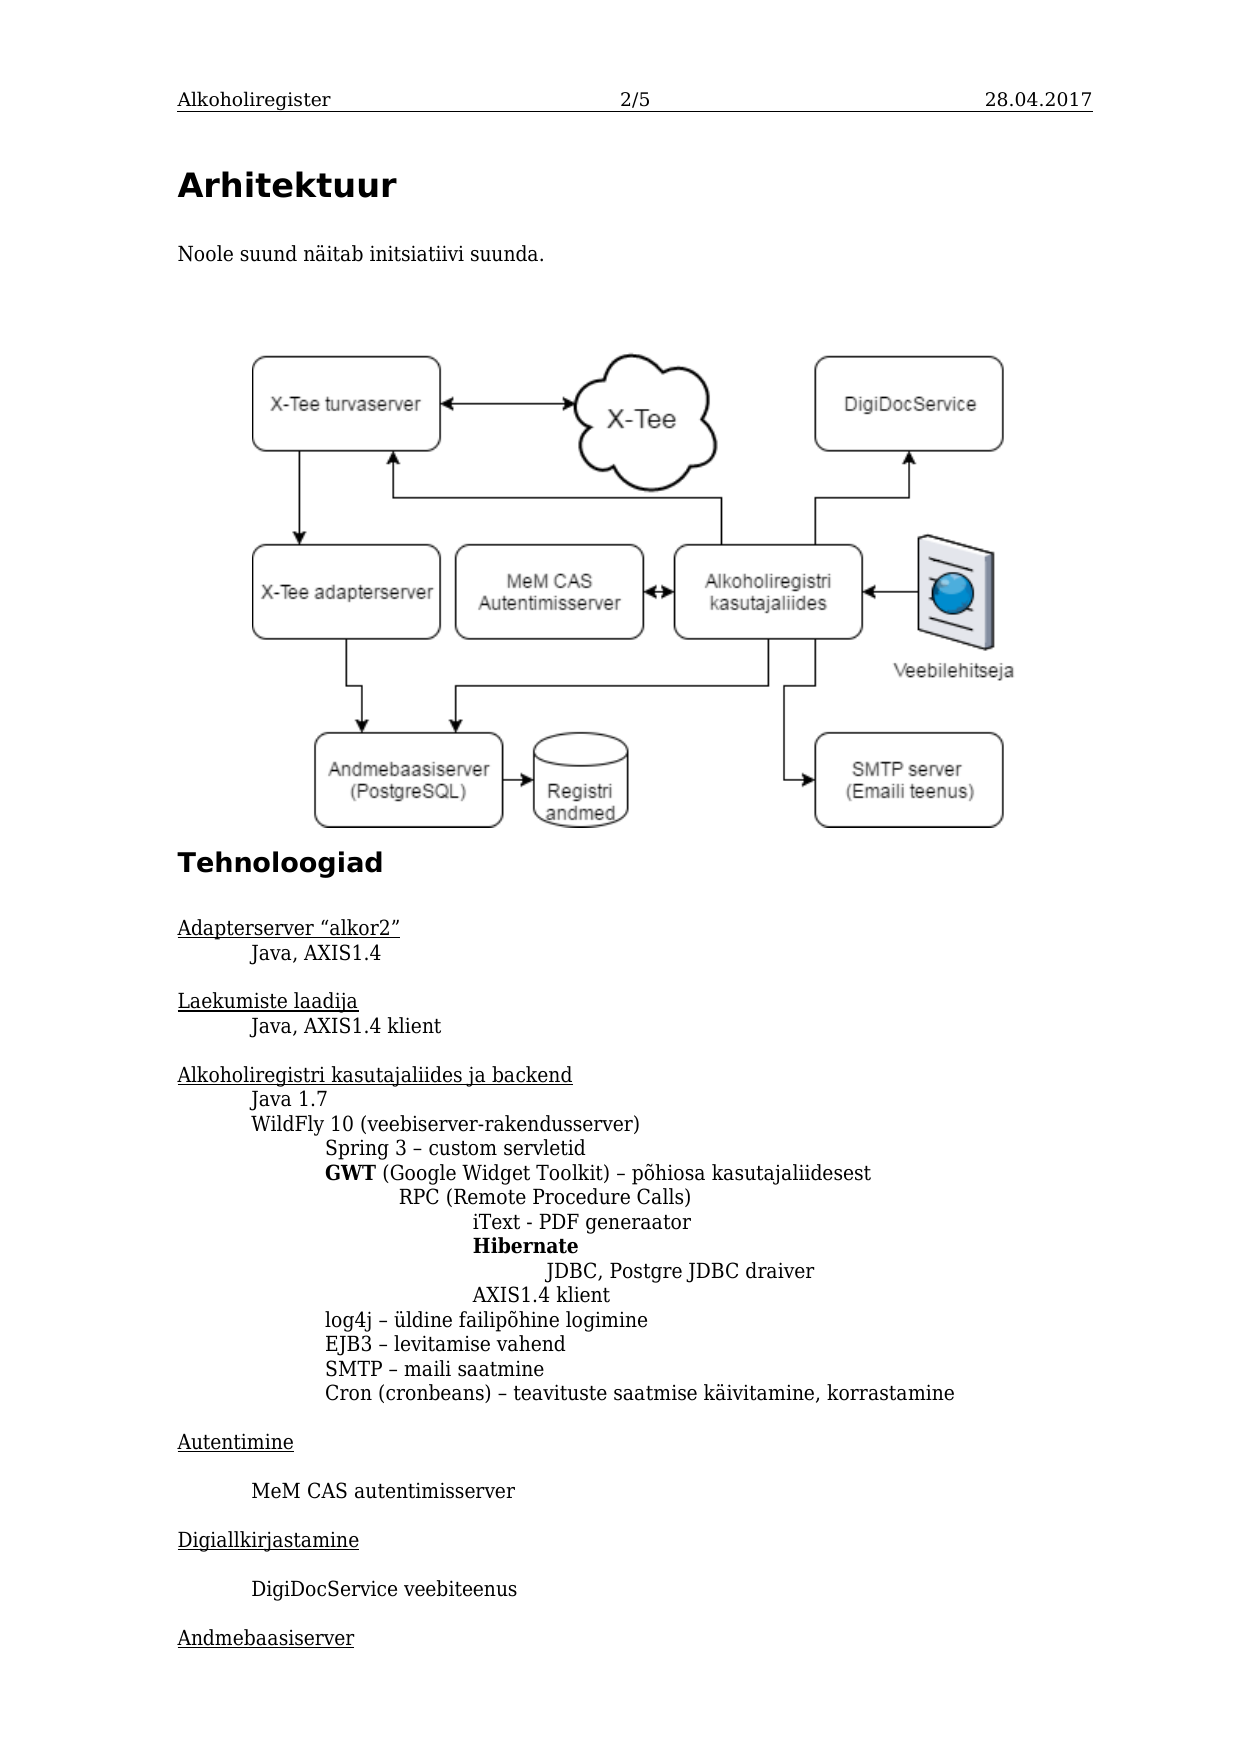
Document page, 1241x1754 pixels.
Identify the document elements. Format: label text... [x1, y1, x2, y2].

text Spring 3 – custom servletid [177, 1136, 1093, 1161]
subtitle Tehnoloogiad [177, 848, 1093, 879]
text Andmebaasiserver [177, 1626, 1093, 1650]
text Java 1.7 [177, 1087, 1093, 1112]
text Alkoholiregistri kasutajaliides ja backend [177, 1063, 1093, 1087]
text Hibernate [177, 1234, 1093, 1259]
text Noole suund näitab initsiatiivi suunda. [177, 242, 1093, 266]
text iText - PDF generaator [177, 1210, 1093, 1234]
text RPC (Remote Procedure Calls) [177, 1185, 1093, 1210]
text Laekumiste laadija [177, 989, 1093, 1014]
text GWT (Google Widget Toolkit) – põhiosa kasutajaliidesest [177, 1161, 1093, 1185]
text MeM CAS autentimisserver [177, 1479, 1093, 1503]
picture [252, 340, 1018, 828]
text Java, AXIS1.4 klient [177, 1014, 1093, 1038]
text log4j – üldine failipõhine logimine [177, 1308, 1093, 1332]
text WildFly 10 (veebiserver-rakendusserver) [177, 1112, 1093, 1136]
text SMTP – maili saatmine [177, 1357, 1093, 1381]
text JDBC, Postgre JDBC draiver [177, 1259, 1093, 1283]
subtitle Arhitektuur [177, 166, 1093, 205]
text EJB3 – levitamise vahend [177, 1332, 1093, 1357]
text DigiDocService veebiteenus [177, 1577, 1093, 1601]
text Autentimine [177, 1430, 1093, 1454]
text Java, AXIS1.4 [177, 941, 1093, 965]
text Adapterserver “alkor2” [177, 916, 1093, 941]
text Cron (cronbeans) – teavituste saatmise käivitamine, korrastamine [177, 1381, 1093, 1406]
text AXIS1.4 klient [177, 1283, 1093, 1308]
text Digiallkirjastamine [177, 1528, 1093, 1552]
